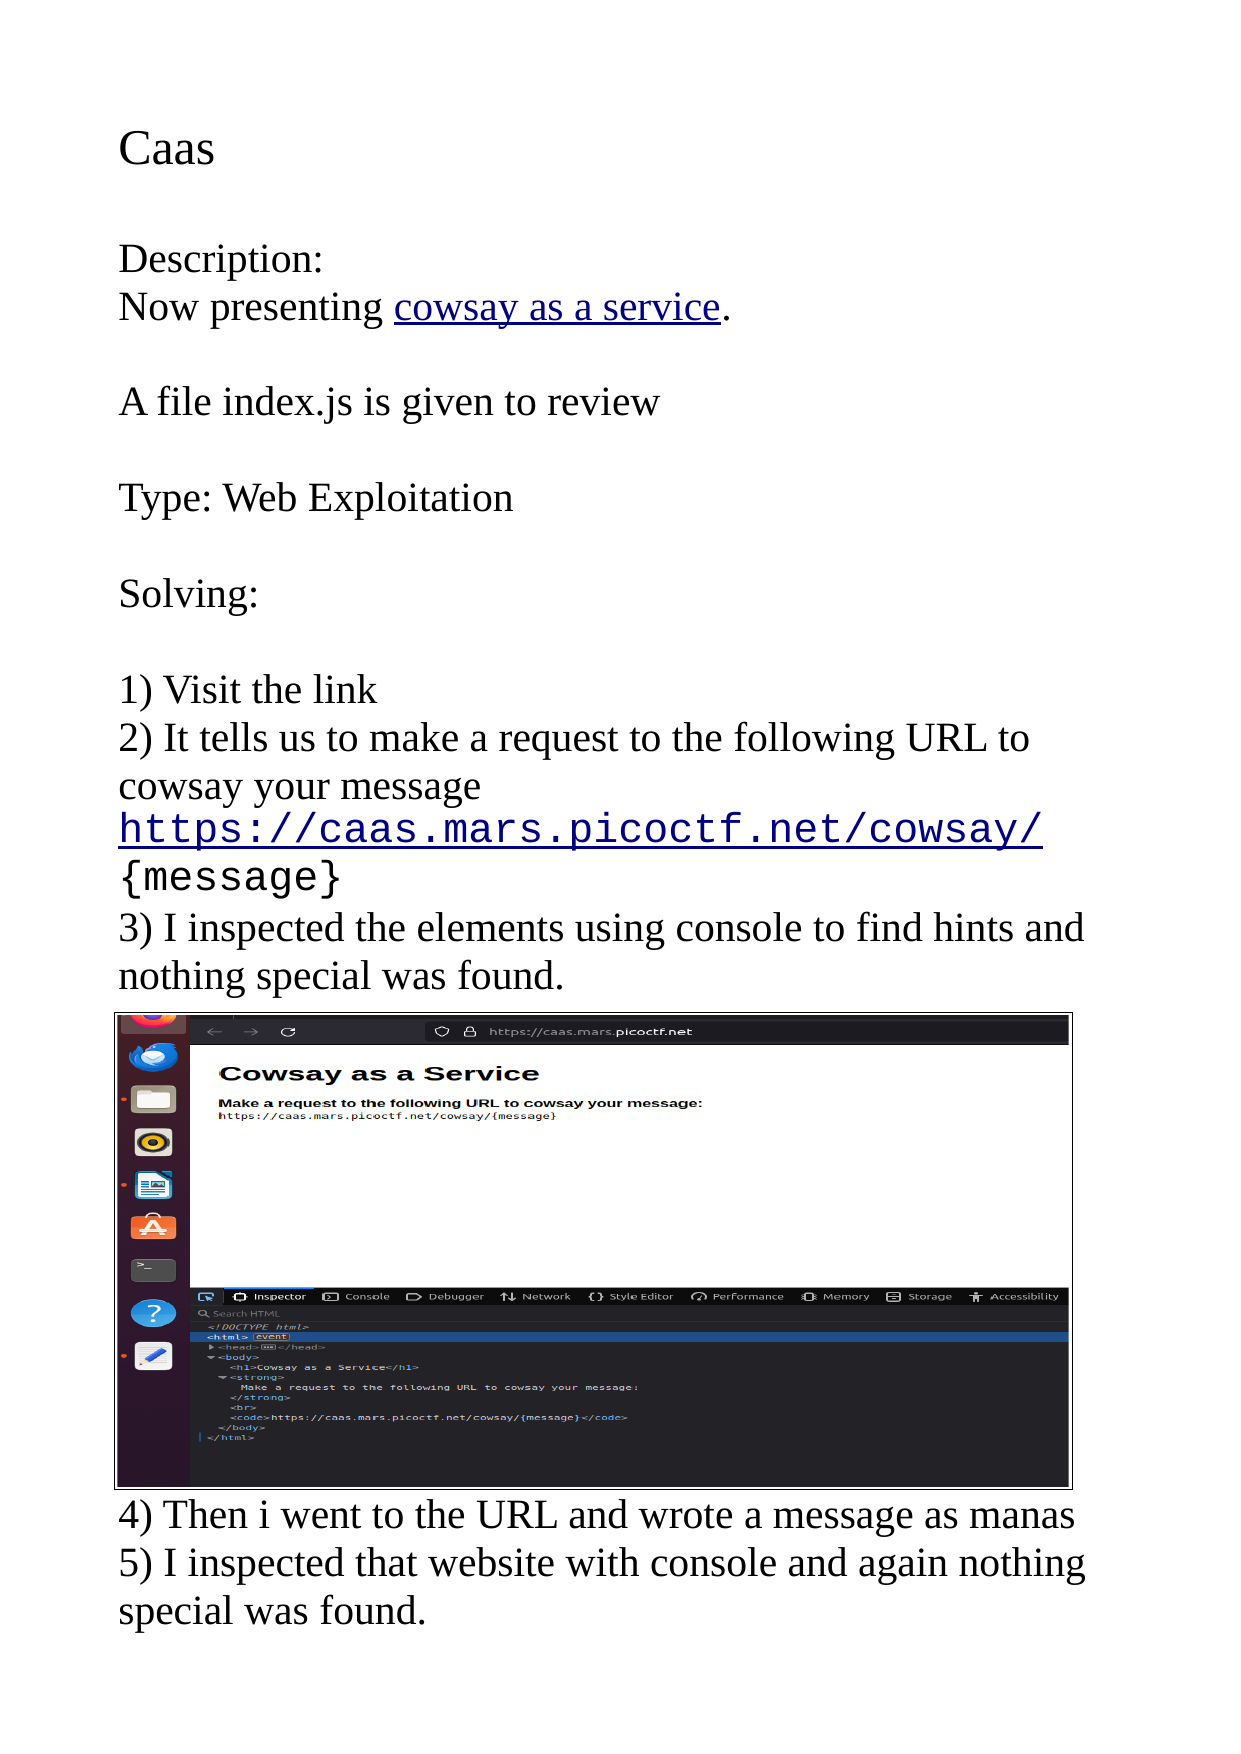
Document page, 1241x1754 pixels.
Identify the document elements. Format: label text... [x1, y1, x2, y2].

text 2) It tells us to make a request to the following URL to cowsay your message [118, 712, 1122, 808]
text Description: [118, 233, 1122, 281]
text Solving: [118, 568, 1122, 616]
text 4) Then i went to the URL and wrote a message as manas [118, 998, 1122, 1537]
text [115, 1013, 1072, 1489]
text https://caas.mars.picoctf.net/cowsay/{message} [118, 808, 1122, 902]
text A file index.js is given to review [118, 377, 1122, 425]
text Type: Web Exploitation [118, 473, 1122, 521]
text 5) I inspected that website with console and again nothing special was found. [118, 1537, 1122, 1633]
text 1) Visit the link [118, 664, 1122, 712]
text 3) I inspected the elements using console to find hints and nothing special was found. [118, 902, 1122, 998]
text Caas [118, 118, 1122, 176]
text Now presenting cowsay as a service. [118, 281, 1122, 329]
